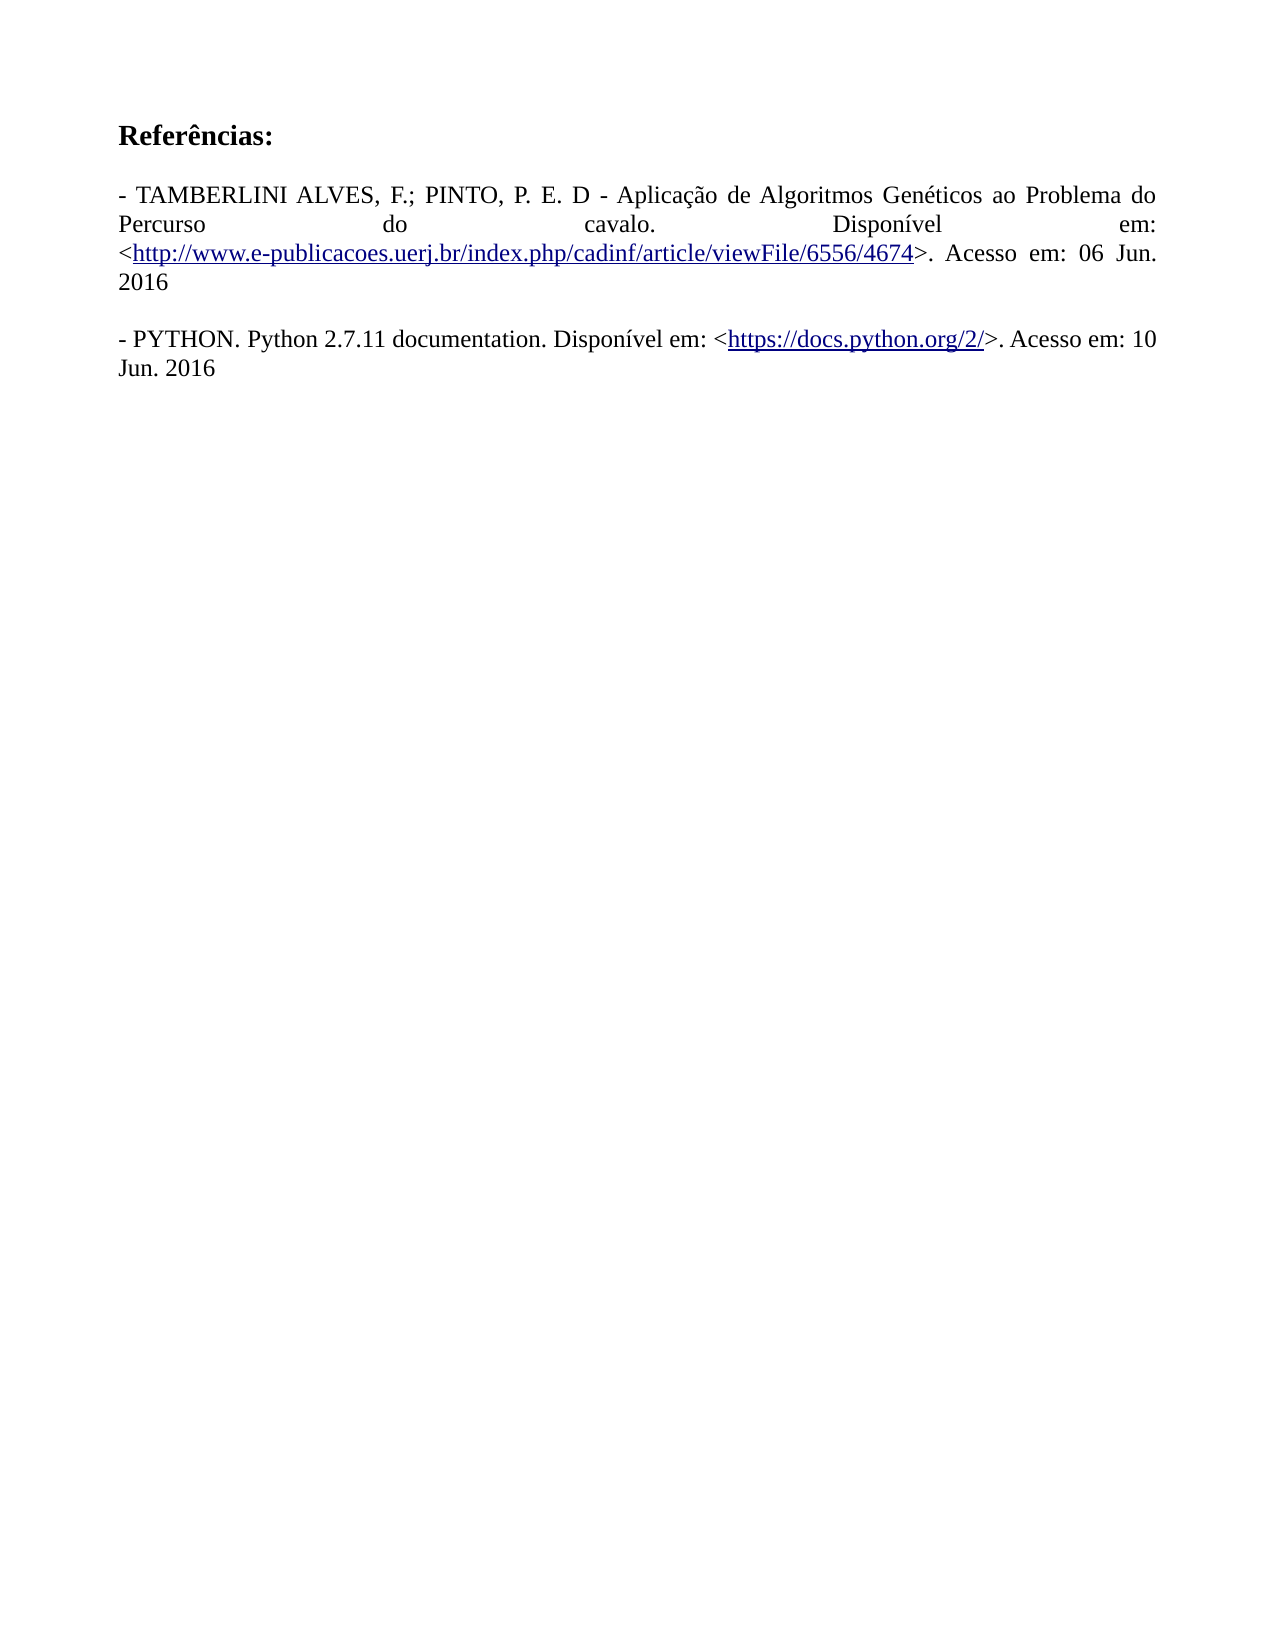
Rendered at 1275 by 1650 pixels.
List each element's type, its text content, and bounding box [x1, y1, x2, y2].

text Referências: [118, 118, 1157, 152]
text - PYTHON. Python 2.7.11 documentation. Disponível em: <https://docs.python.org/2/>. Acesso em: 10 Jun. 2016 [118, 324, 1157, 382]
text - TAMBERLINI ALVES, F.; PINTO, P. E. D - Aplicação de Algoritmos Genéticos ao Problema do Percurso do cavalo. Disponível em: <http://www.e-publicacoes.uerj.br/index.php/cadinf/article/viewFile/6556/4674>. Acesso em: 06 Jun. 2016 [118, 180, 1157, 295]
